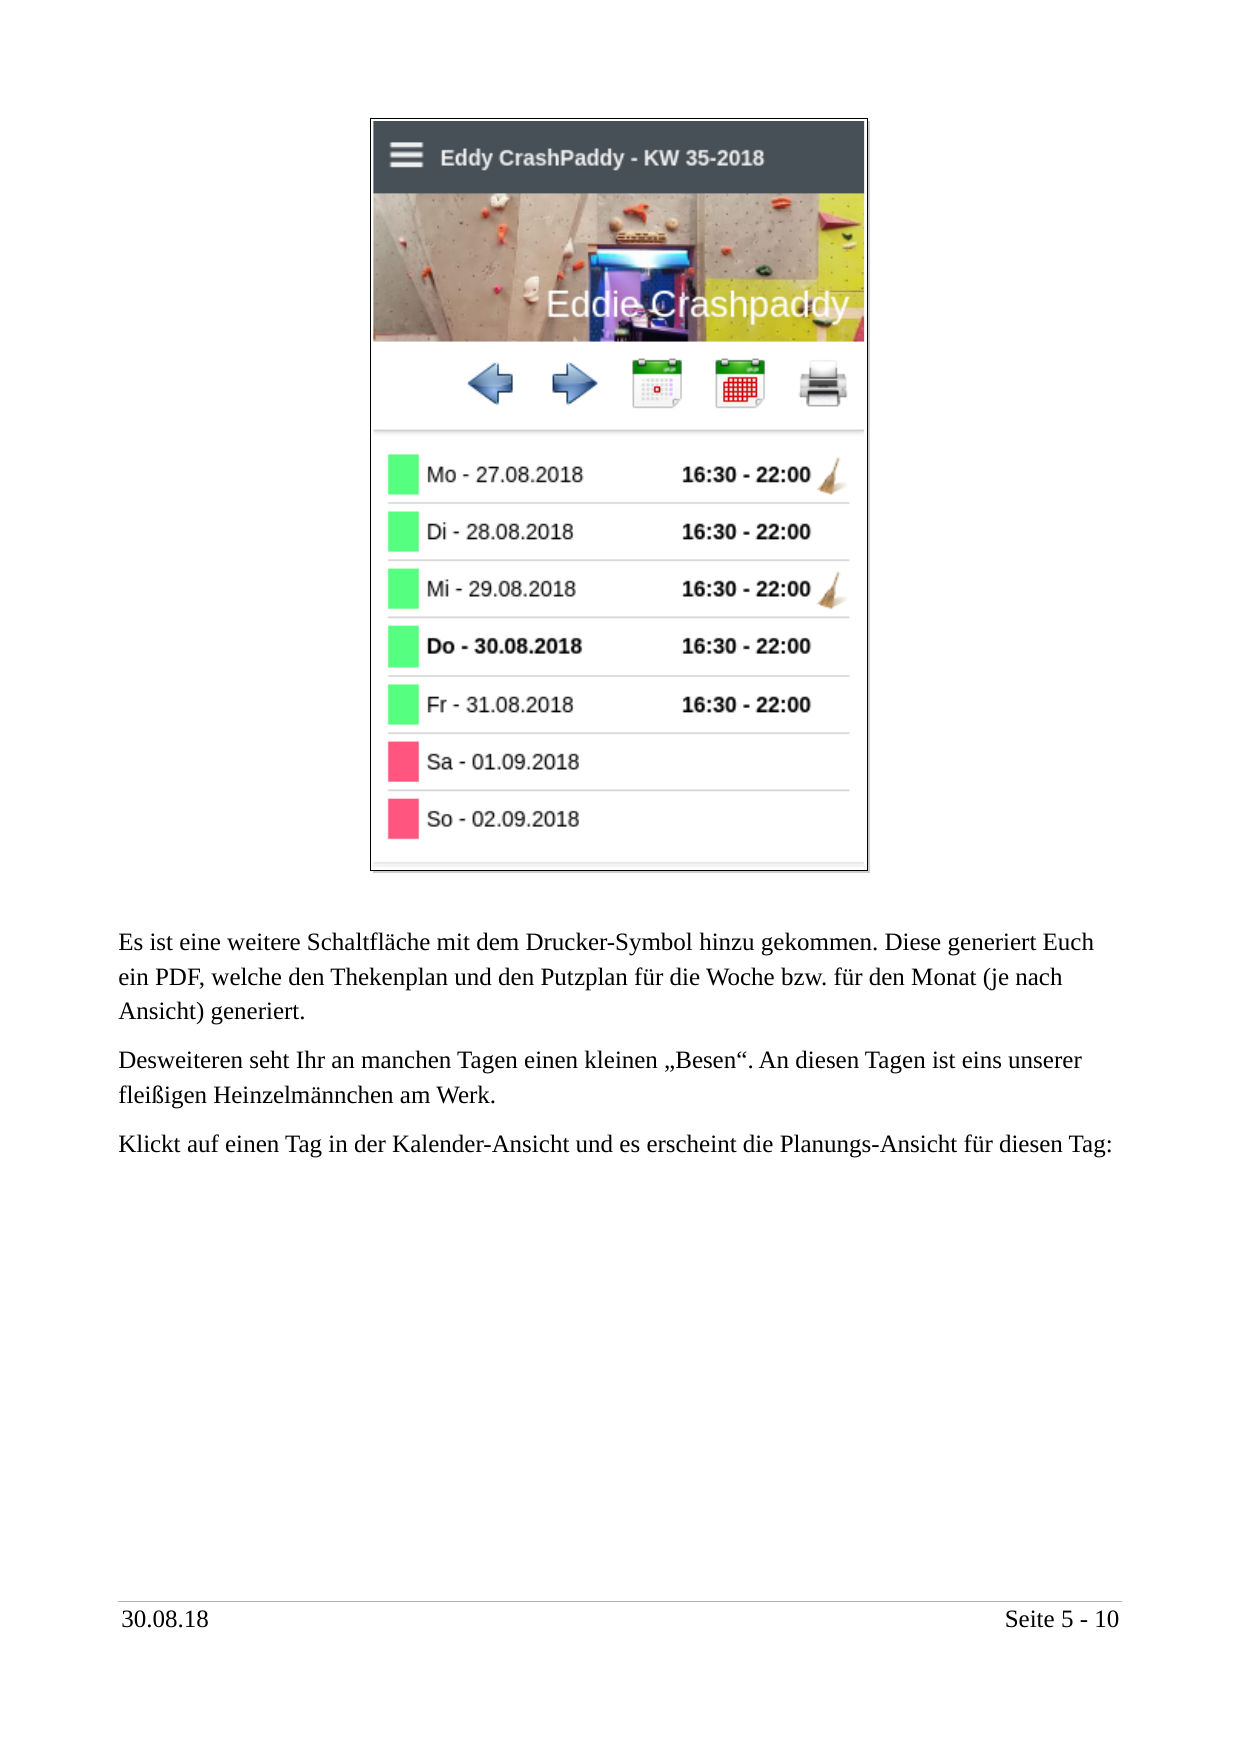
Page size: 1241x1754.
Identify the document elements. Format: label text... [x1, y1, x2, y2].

picture [373, 121, 865, 867]
text Klickt auf einen Tag in der Kalender-Ansicht und es erscheint die Planungs-Ansicht für diesen Tag: [118, 1129, 1122, 1158]
text Desweiteren seht Ihr an manchen Tagen einen kleinen „Besen“. An diesen Tagen ist eins unserer fleißigen Heinzelmännchen am Werk. [118, 1046, 1122, 1109]
text Es ist eine weitere Schaltfläche mit dem Drucker-Symbol hinzu gekommen. Diese generiert Euch ein PDF, welche den Thekenplan und den Putzplan für die Woche bzw. für den Monat (je nach Ansicht) generiert. [118, 927, 1122, 1025]
